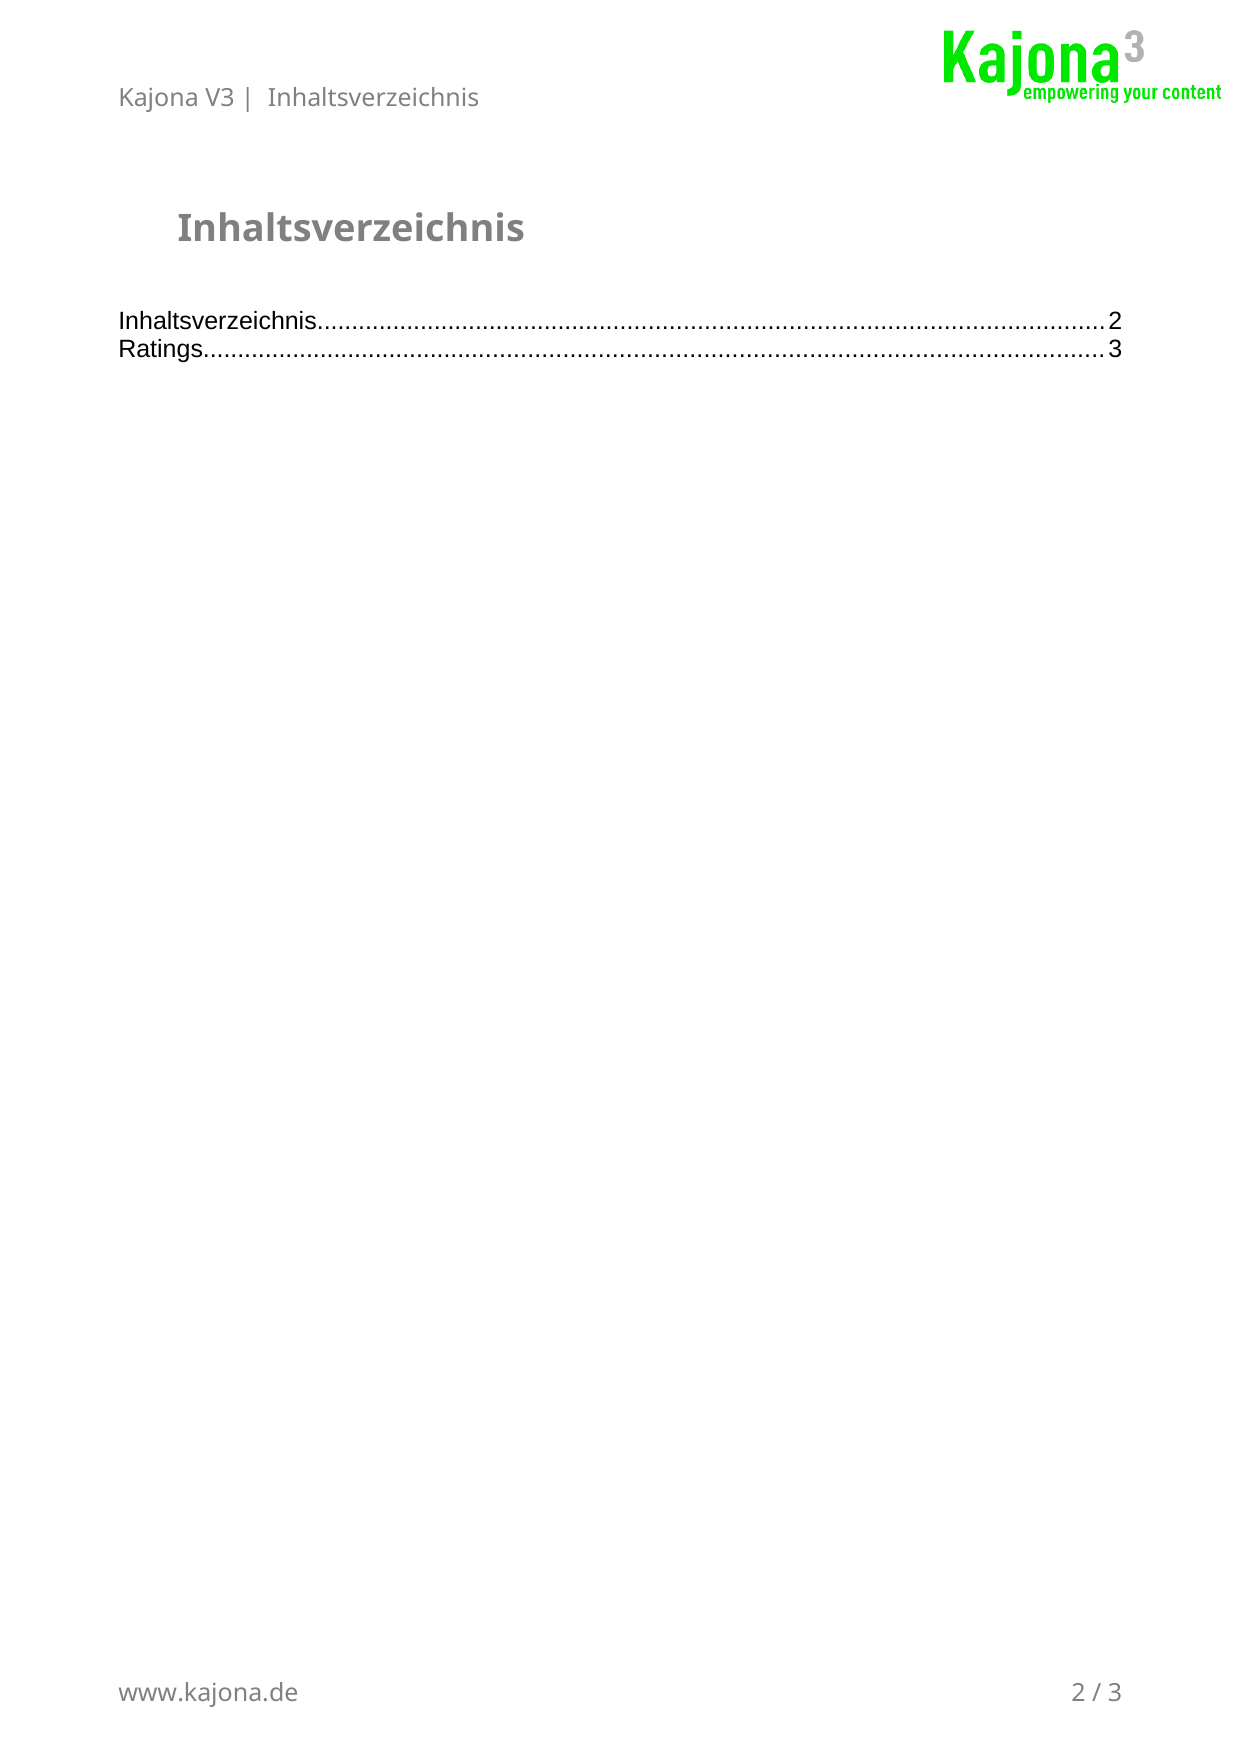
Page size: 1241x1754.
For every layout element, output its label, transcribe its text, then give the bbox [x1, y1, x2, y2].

picture [944, 30, 1221, 103]
text Ratings 3 [118, 335, 1122, 363]
subtitle Inhaltsverzeichnis [118, 201, 1122, 253]
text Inhaltsverzeichnis 2 [118, 307, 1122, 335]
